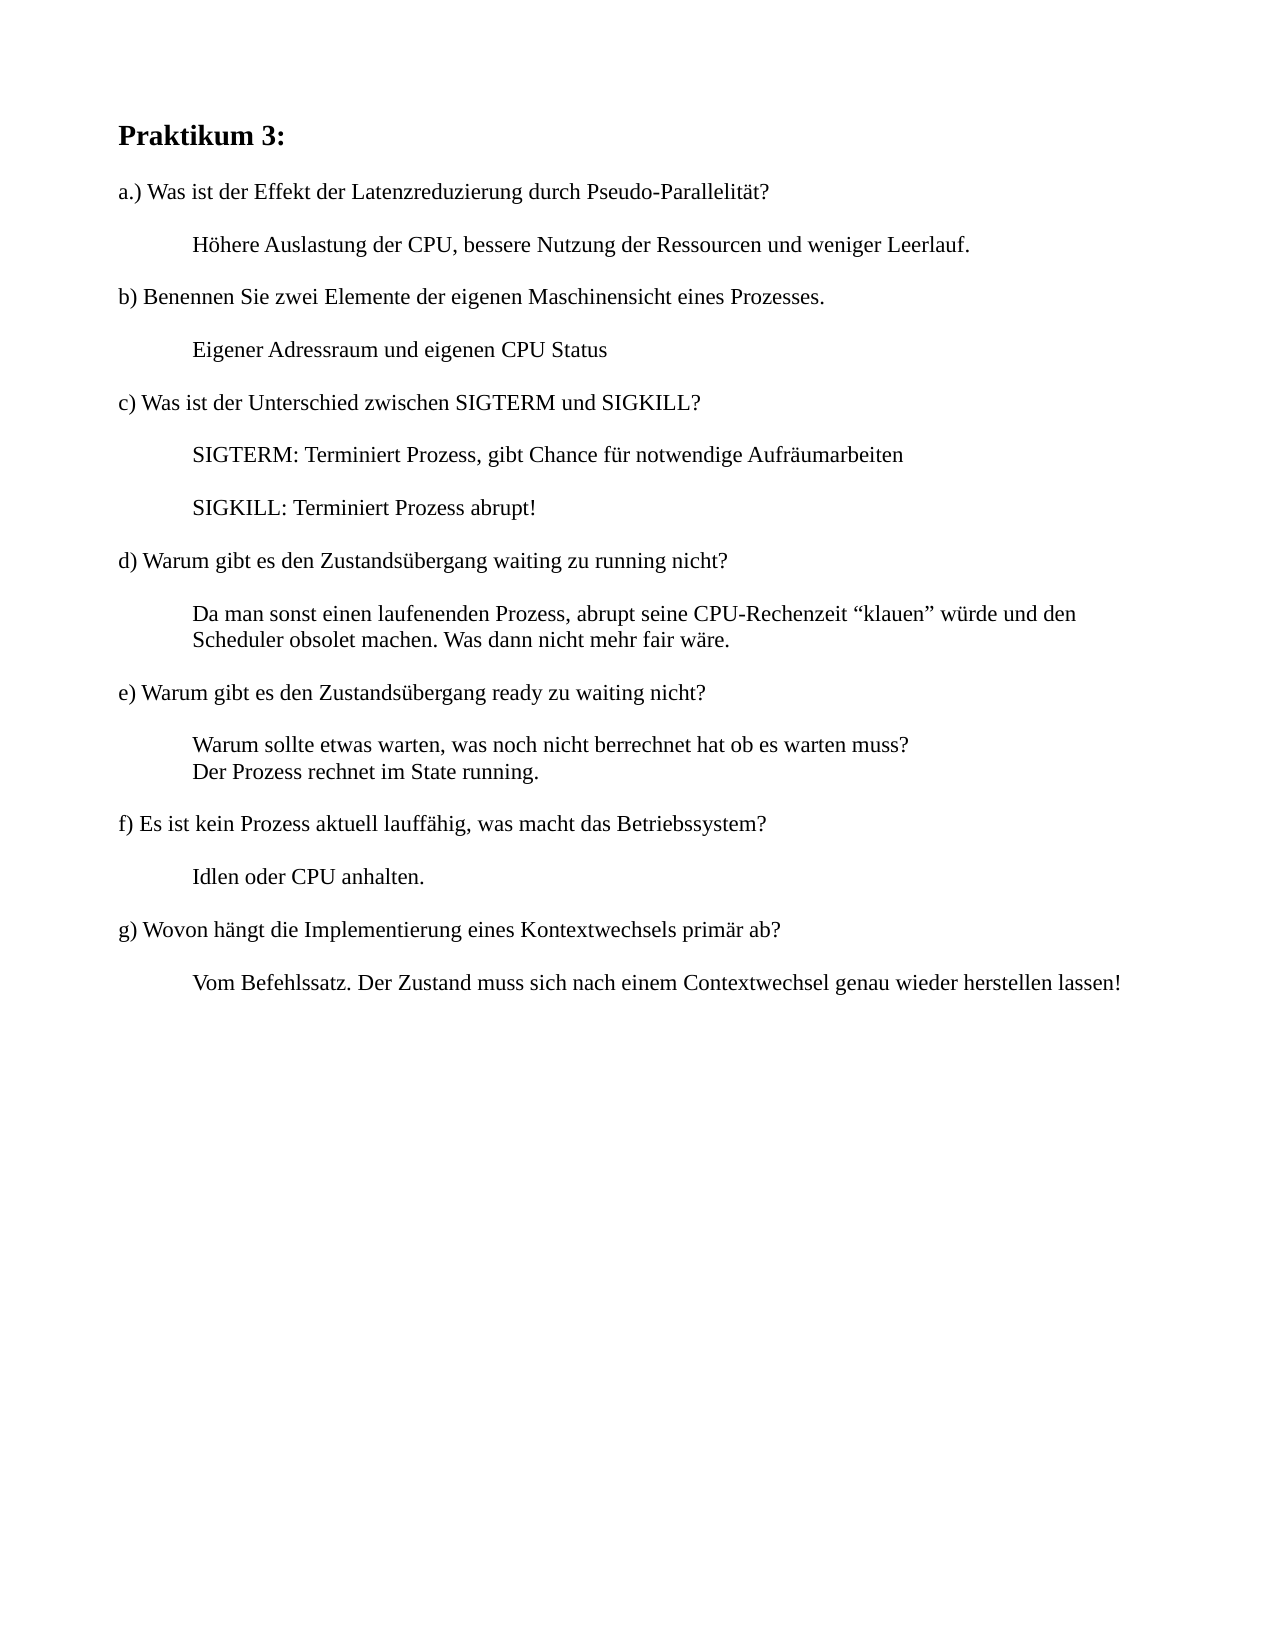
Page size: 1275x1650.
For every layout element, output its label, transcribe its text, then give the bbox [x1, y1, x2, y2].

text b) Benennen Sie zwei Elemente der eigenen Maschinensicht eines Prozesses. [118, 283, 1157, 310]
text Der Prozess rechnet im State running. [118, 758, 1157, 784]
text Warum sollte etwas warten, was noch nicht berrechnet hat ob es warten muss? [118, 731, 1157, 758]
text SIGKILL: Terminiert Prozess abrupt! [118, 494, 1157, 521]
text g) Wovon hängt die Implementierung eines Kontextwechsels primär ab? [118, 916, 1157, 942]
text e) Warum gibt es den Zustandsübergang ready zu waiting nicht? [118, 679, 1157, 705]
text SIGTERM: Terminiert Prozess, gibt Chance für notwendige Aufräumarbeiten [118, 442, 1157, 468]
text Eigener Adressraum und eigenen CPU Status [118, 336, 1157, 362]
text Da man sonst einen laufenenden Prozess, abrupt seine CPU-Rechenzeit “klauen” würde und den Scheduler obsolet machen. Was dann nicht mehr fair wäre. [118, 600, 1157, 652]
text Vom Befehlssatz. Der Zustand muss sich nach einem Contextwechsel genau wieder herstellen lassen! [118, 969, 1157, 995]
text Praktikum 3: [118, 118, 1157, 152]
text Höhere Auslastung der CPU, bessere Nutzung der Ressourcen und weniger Leerlauf. [118, 231, 1157, 257]
text a.) Was ist der Effekt der Latenzreduzierung durch Pseudo-Parallelität? [118, 178, 1157, 204]
text c) Was ist der Unterschied zwischen SIGTERM und SIGKILL? [118, 389, 1157, 415]
text f) Es ist kein Prozess aktuell lauffähig, was macht das Betriebssystem? [118, 811, 1157, 837]
text d) Warum gibt es den Zustandsübergang waiting zu running nicht? [118, 547, 1157, 573]
text Idlen oder CPU anhalten. [118, 863, 1157, 889]
